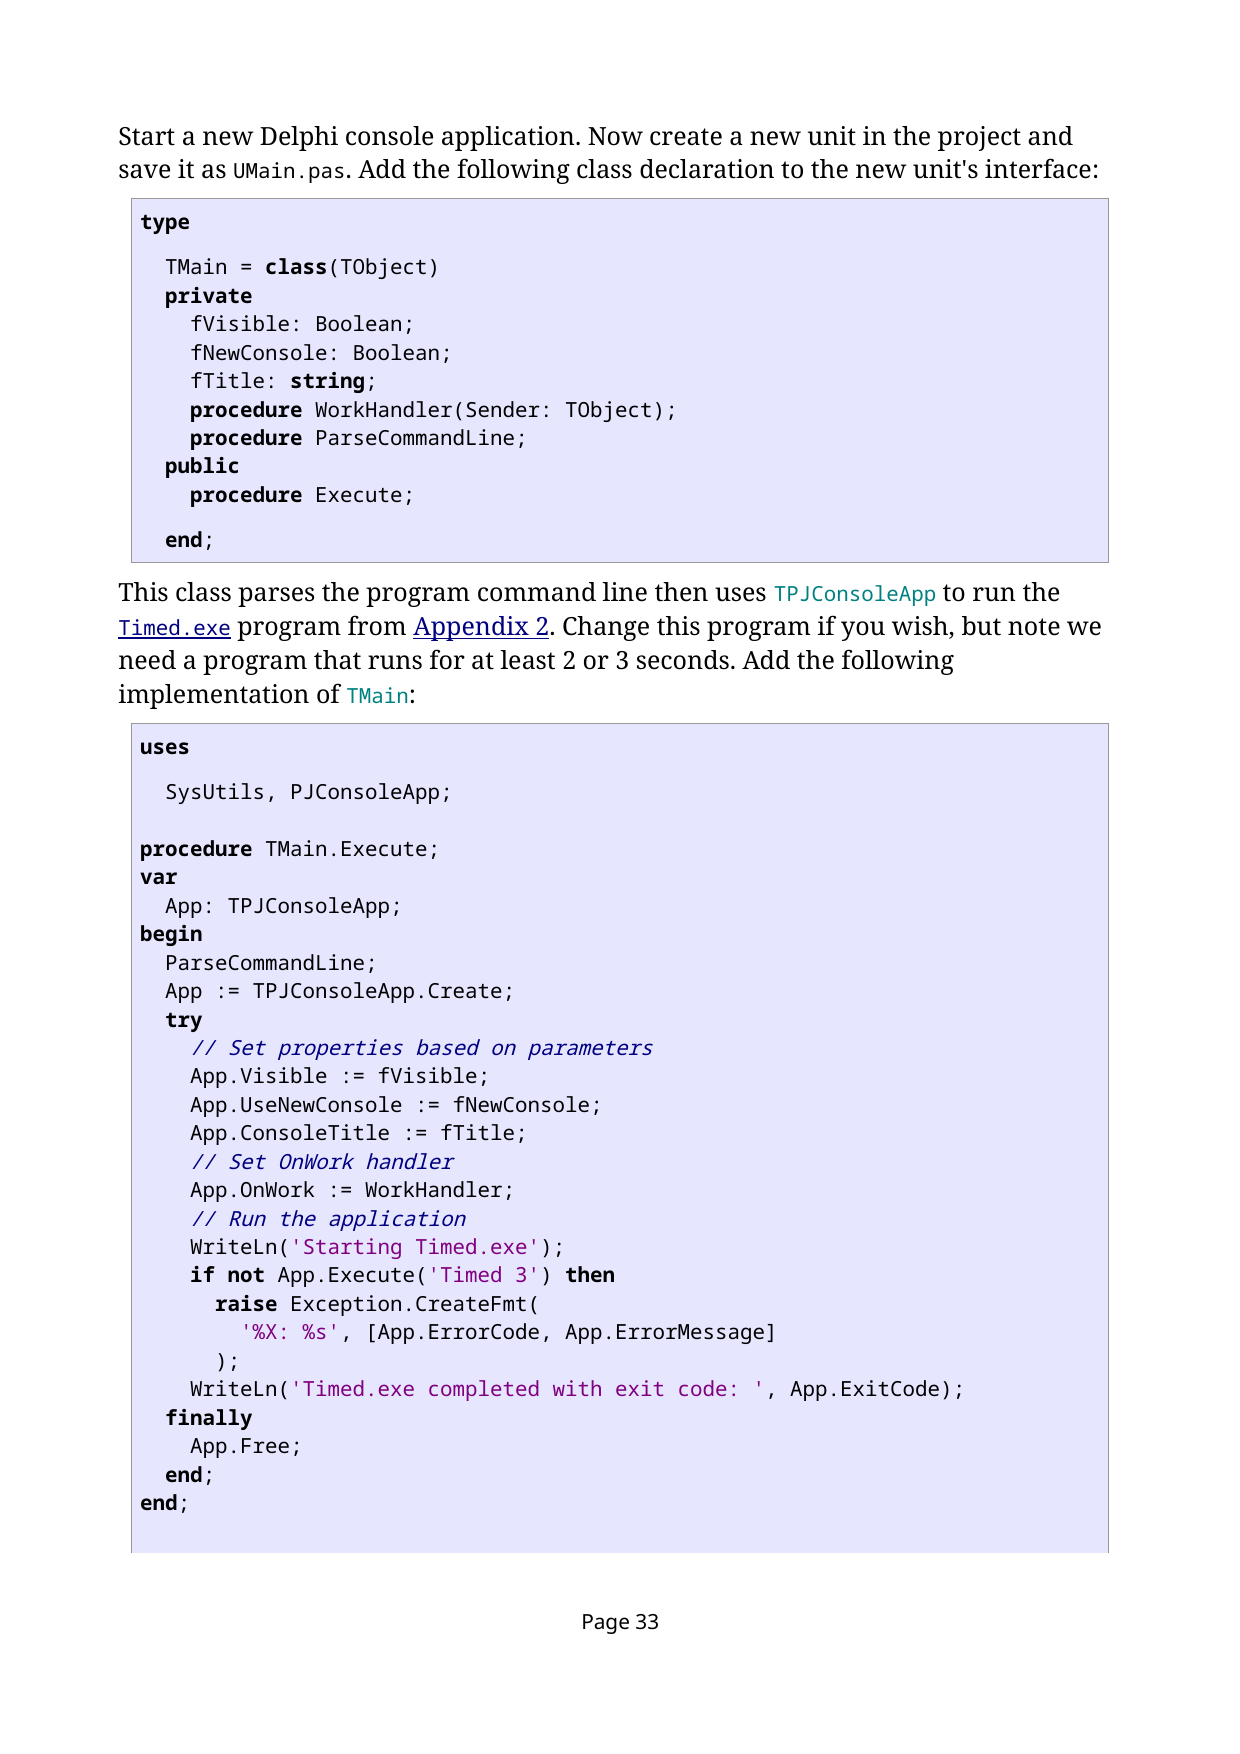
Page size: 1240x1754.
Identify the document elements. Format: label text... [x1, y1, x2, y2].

text SysUtils, PJConsoleApp; [132, 769, 1108, 806]
text procedure ParseCommandLine; [132, 423, 1108, 452]
text App.Visible := fVisible; [132, 1062, 1108, 1090]
text // Run the application [132, 1204, 1108, 1232]
text private [132, 281, 1108, 309]
text Start a new Delphi console application. Now create a new unit in the project and save it as UMain.pas. Add the following class declaration to the new unit's interface: [118, 118, 1122, 186]
text '%X: %s', [App.ErrorCode, App.ErrorMessage] [132, 1317, 1108, 1346]
text try [132, 1005, 1108, 1033]
text if not App.Execute('Timed 3') then [132, 1261, 1108, 1289]
text raise Exception.CreateFmt( [132, 1289, 1108, 1317]
text procedure WorkHandler(Sender: TObject); [132, 395, 1108, 423]
text var [132, 862, 1108, 891]
text begin [132, 919, 1108, 948]
text TMain = class(TObject) [132, 244, 1108, 281]
text App.UseNewConsole := fNewConsole; [132, 1090, 1108, 1118]
text procedure TMain.Execute; [132, 834, 1108, 862]
text end; [132, 1460, 1108, 1488]
text WriteLn('Starting Timed.exe'); [132, 1232, 1108, 1261]
text end; [132, 517, 1108, 562]
text ); [132, 1346, 1108, 1374]
text App: TPJConsoleApp; [132, 891, 1108, 919]
text public [132, 452, 1108, 480]
text This class parses the program command line then uses TPJConsoleApp to run the Timed.exe program from Appendix 2. Change this program if you wish, but note we need a program that runs for at least 2 or 3 seconds. Add the following implementation of TMain: [118, 575, 1122, 711]
text // Set properties based on parameters [132, 1033, 1108, 1062]
text App.Free; [132, 1431, 1108, 1460]
text uses [132, 724, 1108, 769]
text // Set OnWork handler [132, 1147, 1108, 1175]
text WriteLn('Timed.exe completed with exit code: ', App.ExitCode); [132, 1374, 1108, 1403]
text App.OnWork := WorkHandler; [132, 1175, 1108, 1204]
text App := TPJConsoleApp.Create; [132, 976, 1108, 1005]
text ParseCommandLine; [132, 948, 1108, 976]
text App.ConsoleTitle := fTitle; [132, 1118, 1108, 1147]
text fTitle: string; [132, 366, 1108, 395]
text fNewConsole: Boolean; [132, 338, 1108, 366]
text end; [132, 1488, 1108, 1517]
text fVisible: Boolean; [132, 309, 1108, 338]
text procedure Execute; [132, 480, 1108, 517]
text type [132, 199, 1108, 244]
text finally [132, 1403, 1108, 1431]
